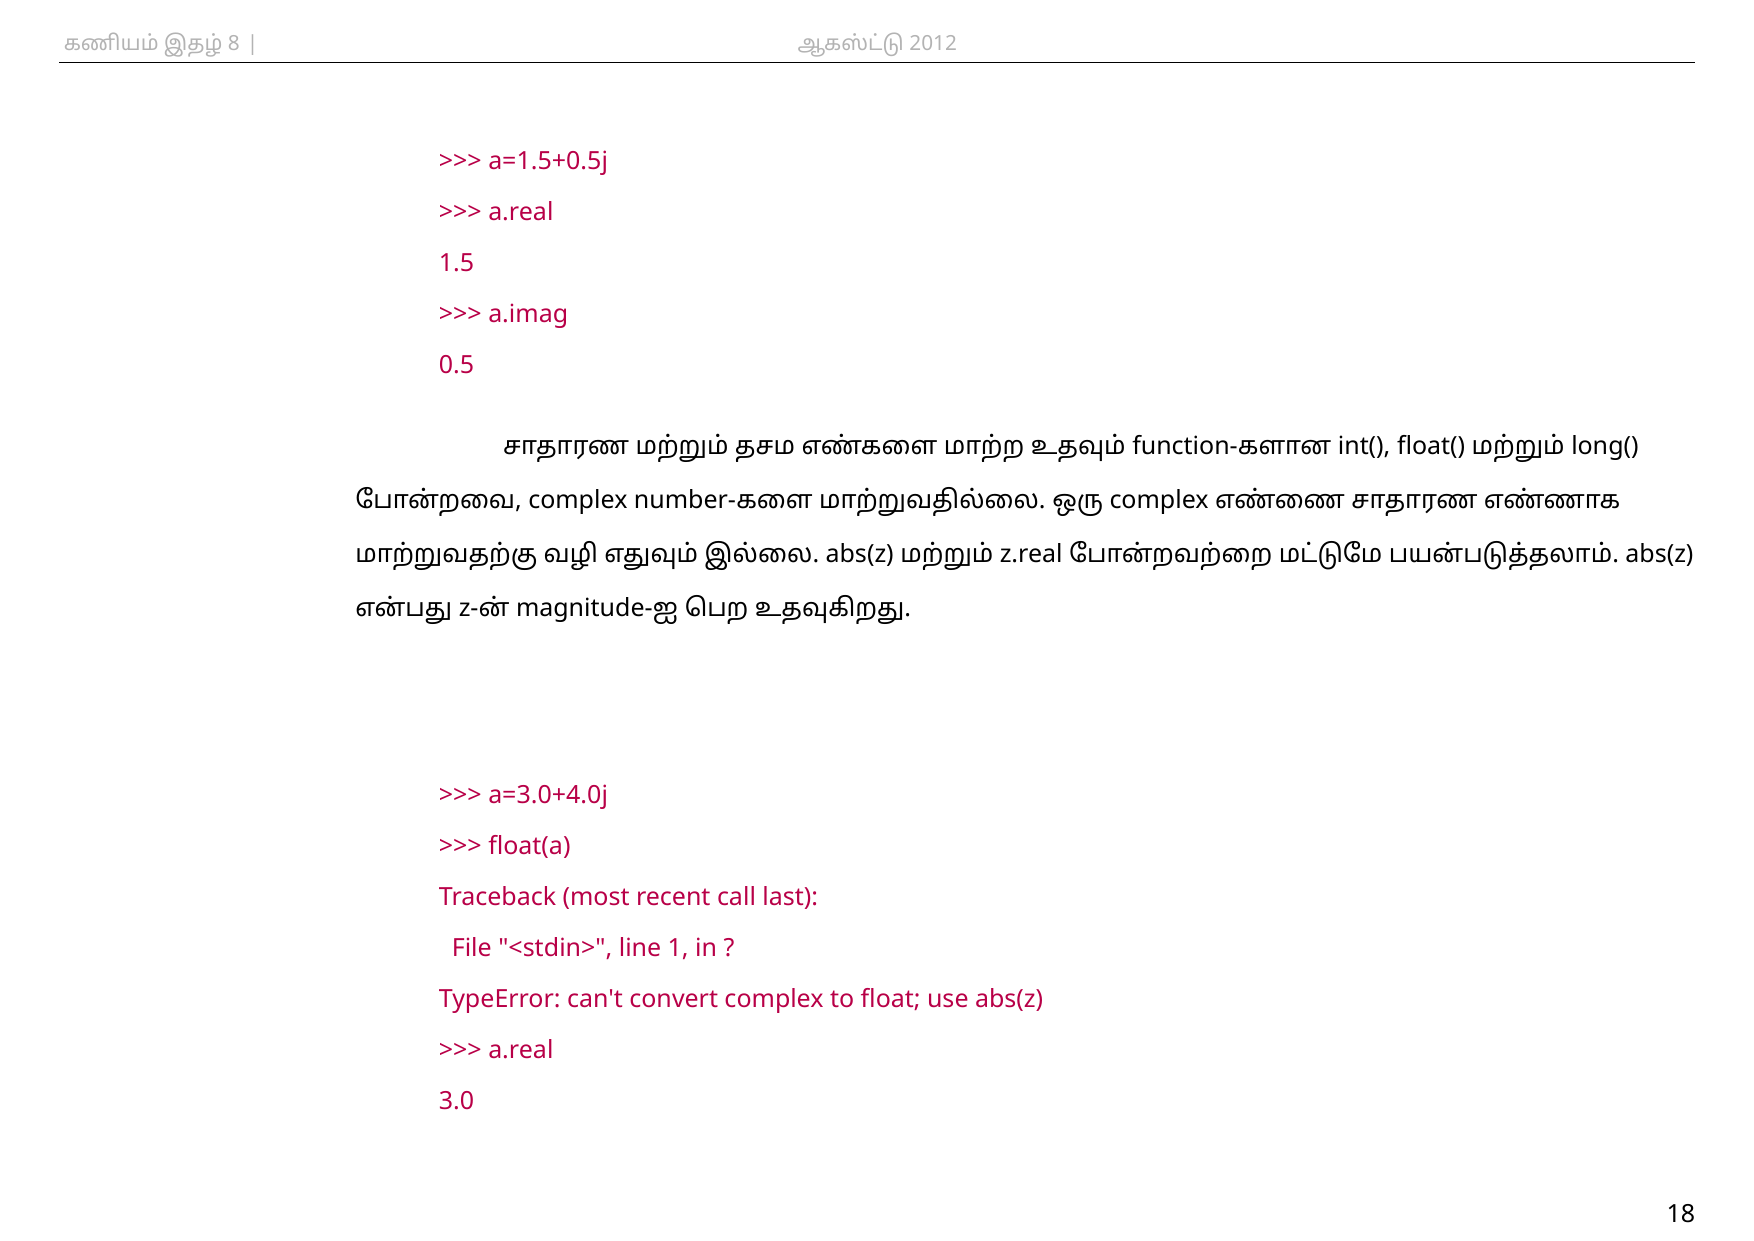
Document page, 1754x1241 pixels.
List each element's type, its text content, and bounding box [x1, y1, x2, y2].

text File "<stdin>", line 1, in ? [355, 930, 1695, 964]
text 3.0 [355, 1083, 1695, 1117]
text >>> a.real [355, 1032, 1695, 1066]
text >>> a=3.0+4.0j [355, 777, 1695, 811]
text சாதாரண மற்றும் தசம எண்களை மாற்ற உதவும் function-களான int(), float() மற்றும் long() போன்றவை, complex number-களை மாற்றுவதில்லை. ஒரு complex எண்ணை சாதாரண எண்ணாக மாற்றுவதற்கு வழி எதுவும் இல்லை. abs(z) மற்றும் z.real போன்றவற்றை மட்டுமே பயன்படுத்தலாம். abs(z) என்பது z-ன் magnitude-ஐ பெற உதவுகிறது. [355, 428, 1695, 627]
text >>> float(a) [355, 828, 1695, 862]
text 1.5 [355, 245, 1695, 279]
text >>> a.imag [355, 296, 1695, 330]
text >>> a.real [355, 194, 1695, 228]
text 0.5 [355, 347, 1695, 381]
text >>> a=1.5+0.5j [355, 143, 1695, 177]
text TypeError: can't convert complex to float; use abs(z) [355, 981, 1695, 1015]
text Traceback (most recent call last): [355, 879, 1695, 913]
